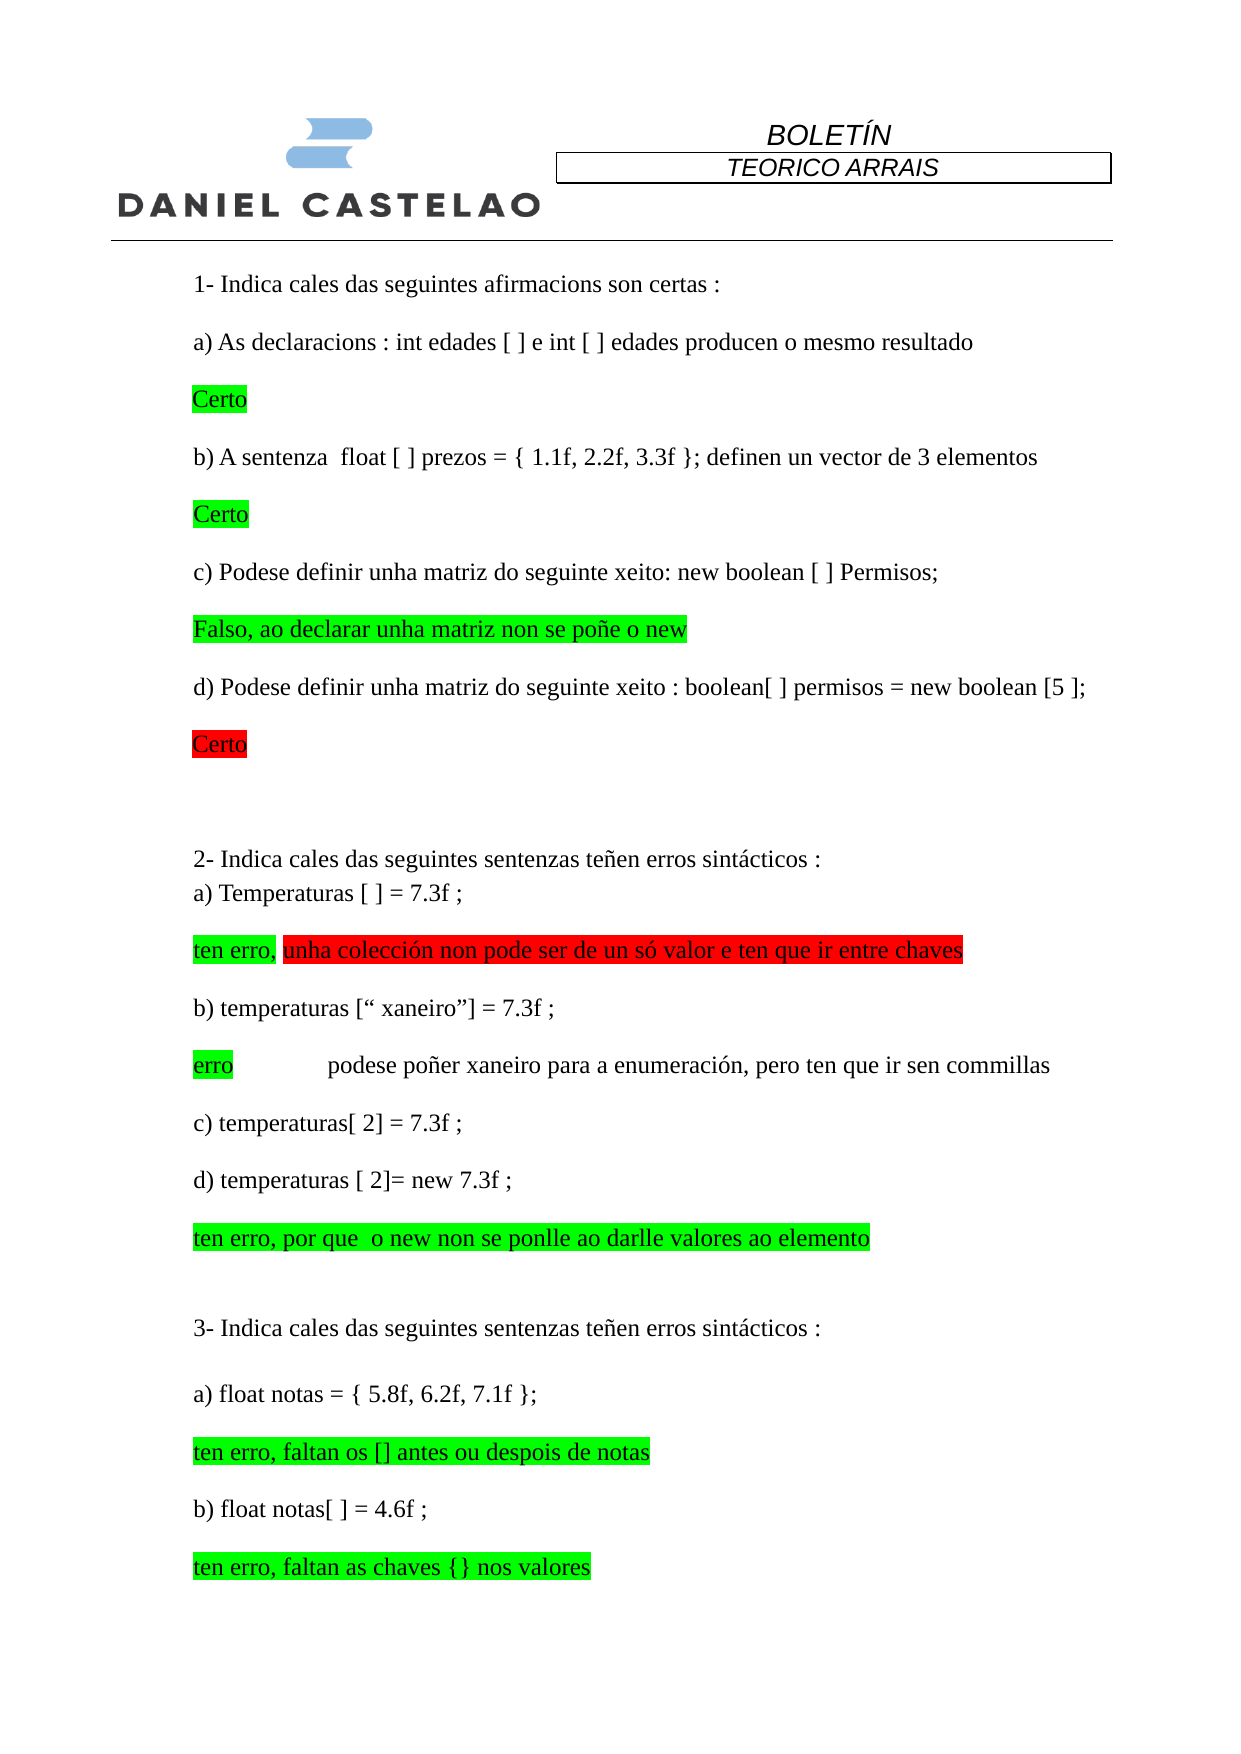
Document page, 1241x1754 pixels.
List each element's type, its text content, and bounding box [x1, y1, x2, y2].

list a) As declaracions : int edades [ ] e int [ ] edades producen o mesmo resultado [156, 327, 1122, 356]
list 2- Indica cales das seguintes sentenzas teñen erros sintácticos : [156, 844, 1122, 873]
list d) temperaturas [ 2]= new 7.3f ; [156, 1165, 1122, 1194]
list b) float notas[ ] = 4.6f ; [156, 1494, 1122, 1523]
table_header [111, 118, 555, 240]
list a) Temperaturas [ ] = 7.3f ; [156, 878, 1122, 906]
list b) temperaturas [“ xaneiro”] = 7.3f ; [156, 993, 1122, 1021]
list ten erro, faltan as chaves {} nos valores [156, 1552, 1122, 1580]
list b) A sentenza float [ ] prezos = { 1.1f, 2.2f, 3.3f }; definen un vector de 3 elementos [156, 442, 1122, 471]
list Certo [156, 499, 1122, 528]
text Certo [118, 384, 1122, 413]
list ten erro, faltan os [] antes ou despois de notas [156, 1437, 1122, 1465]
picture [118, 118, 540, 217]
list 3- Indica cales das seguintes sentenzas teñen erros sintácticos : [156, 1313, 1122, 1342]
list d) Podese definir unha matriz do seguinte xeito : boolean[ ] permisos = new boolean [5 ]; [156, 672, 1122, 701]
table_header BOLETÍN TEORICO ARRAIS [555, 118, 1113, 240]
list ten erro, por que o new non se ponlle ao darlle valores ao elemento [156, 1223, 1122, 1251]
list erro podese poñer xaneiro para a enumeración, pero ten que ir sen commillas [156, 1050, 1122, 1079]
list a) float notas = { 5.8f, 6.2f, 7.1f }; [156, 1379, 1122, 1408]
list c) temperaturas[ 2] = 7.3f ; [156, 1108, 1122, 1136]
list 1- Indica cales das seguintes afirmacions son certas : [156, 269, 1122, 298]
list ten erro, unha colección non pode ser de un só valor e ten que ir entre chaves [156, 935, 1122, 964]
list Falso, ao declarar unha matriz non se poñe o new [156, 614, 1122, 643]
list c) Podese definir unha matriz do seguinte xeito: new boolean [ ] Permisos; [156, 557, 1122, 586]
text Certo [118, 729, 1122, 758]
